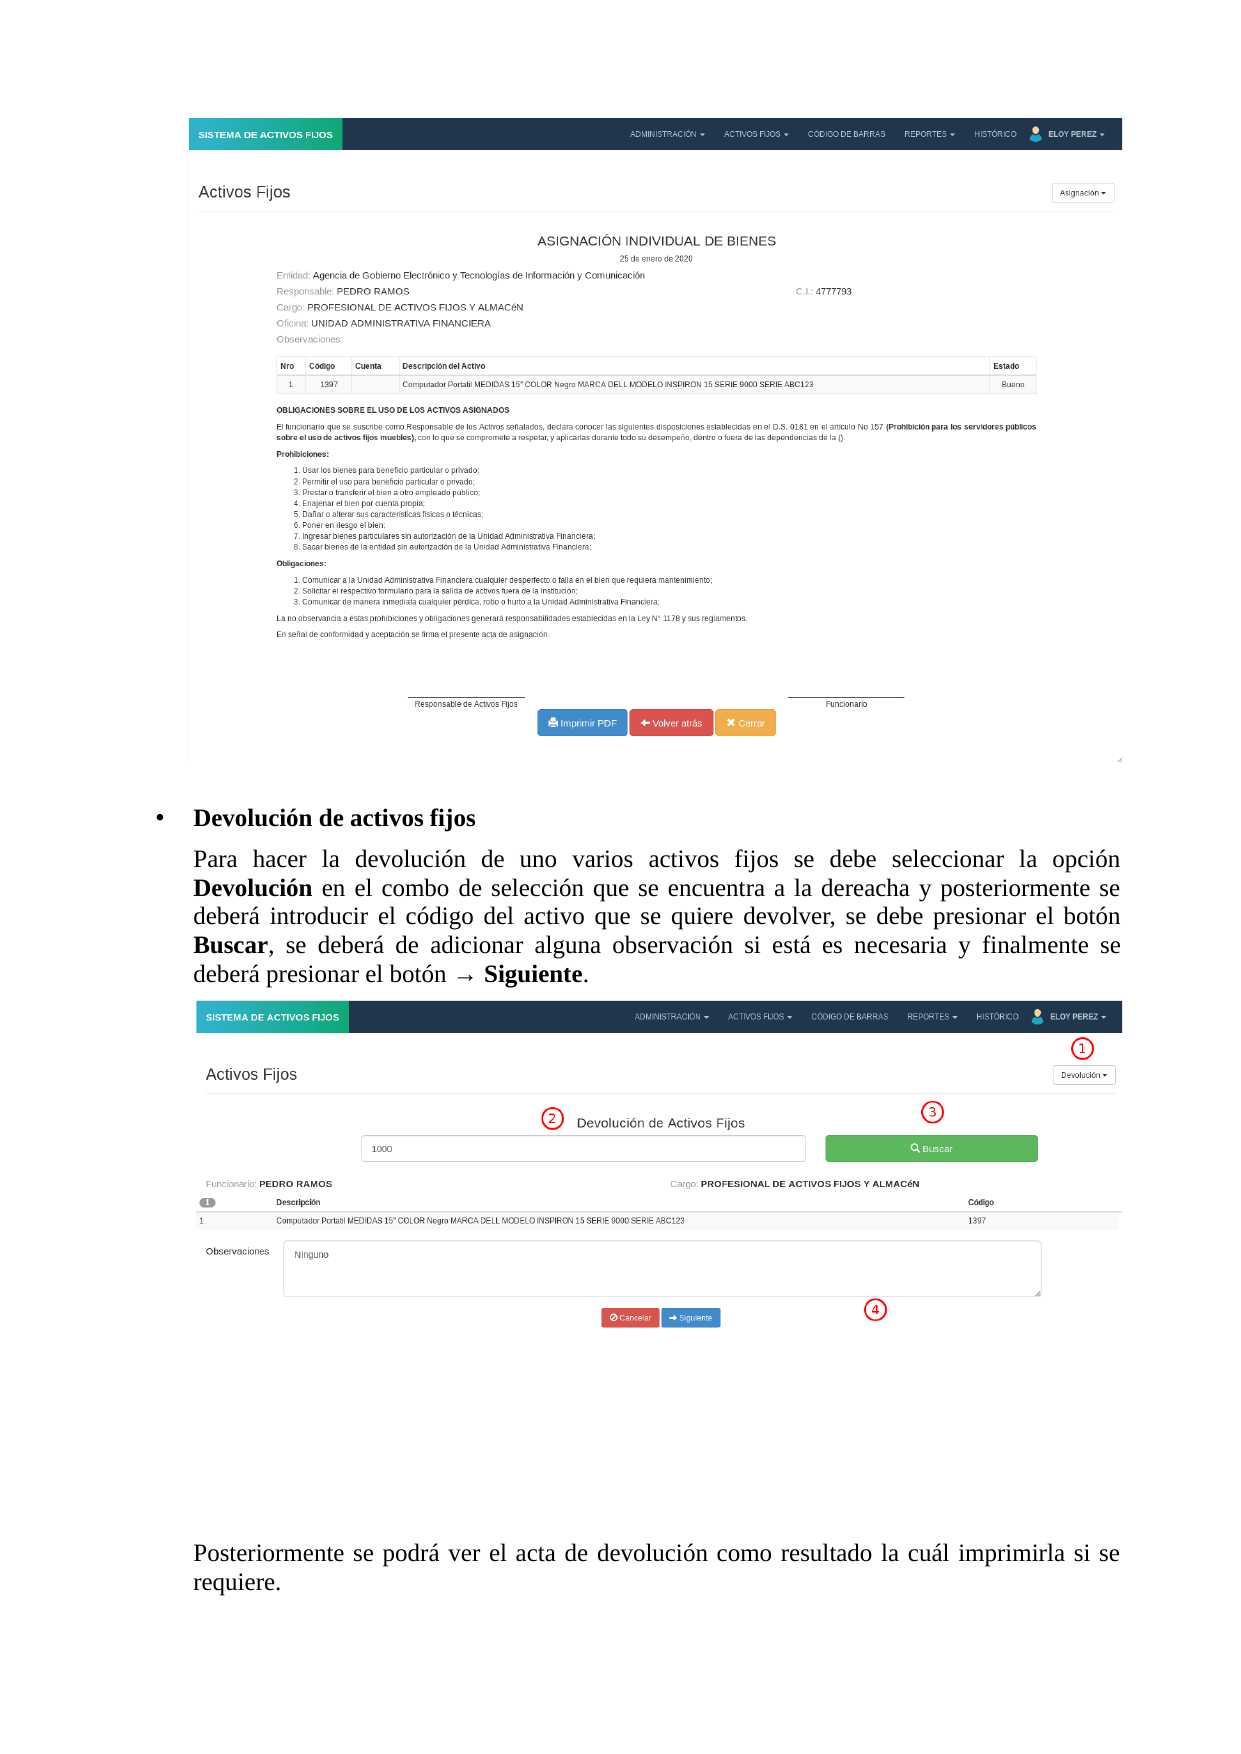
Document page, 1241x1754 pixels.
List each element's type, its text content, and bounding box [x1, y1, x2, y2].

list Devolución de activos fijos [156, 803, 1122, 831]
picture [188, 118, 1123, 762]
list Posteriormente se podrá ver el acta de devolución como resultado la cuál imprimirla si se requiere. [156, 1538, 1122, 1596]
list Para hacer la devolución de uno varios activos fijos se debe seleccionar la opción Devolución en el combo de selección que se encuentra a la dereacha y posteriormente se deberá introducir el código del activo que se quiere devolver, se debe presionar el botón Buscar, se deberá de adicionar alguna observación si está es necesaria y finalmente se deberá presionar el botón → Siguiente. [156, 844, 1122, 988]
picture [196, 1000, 1123, 1415]
